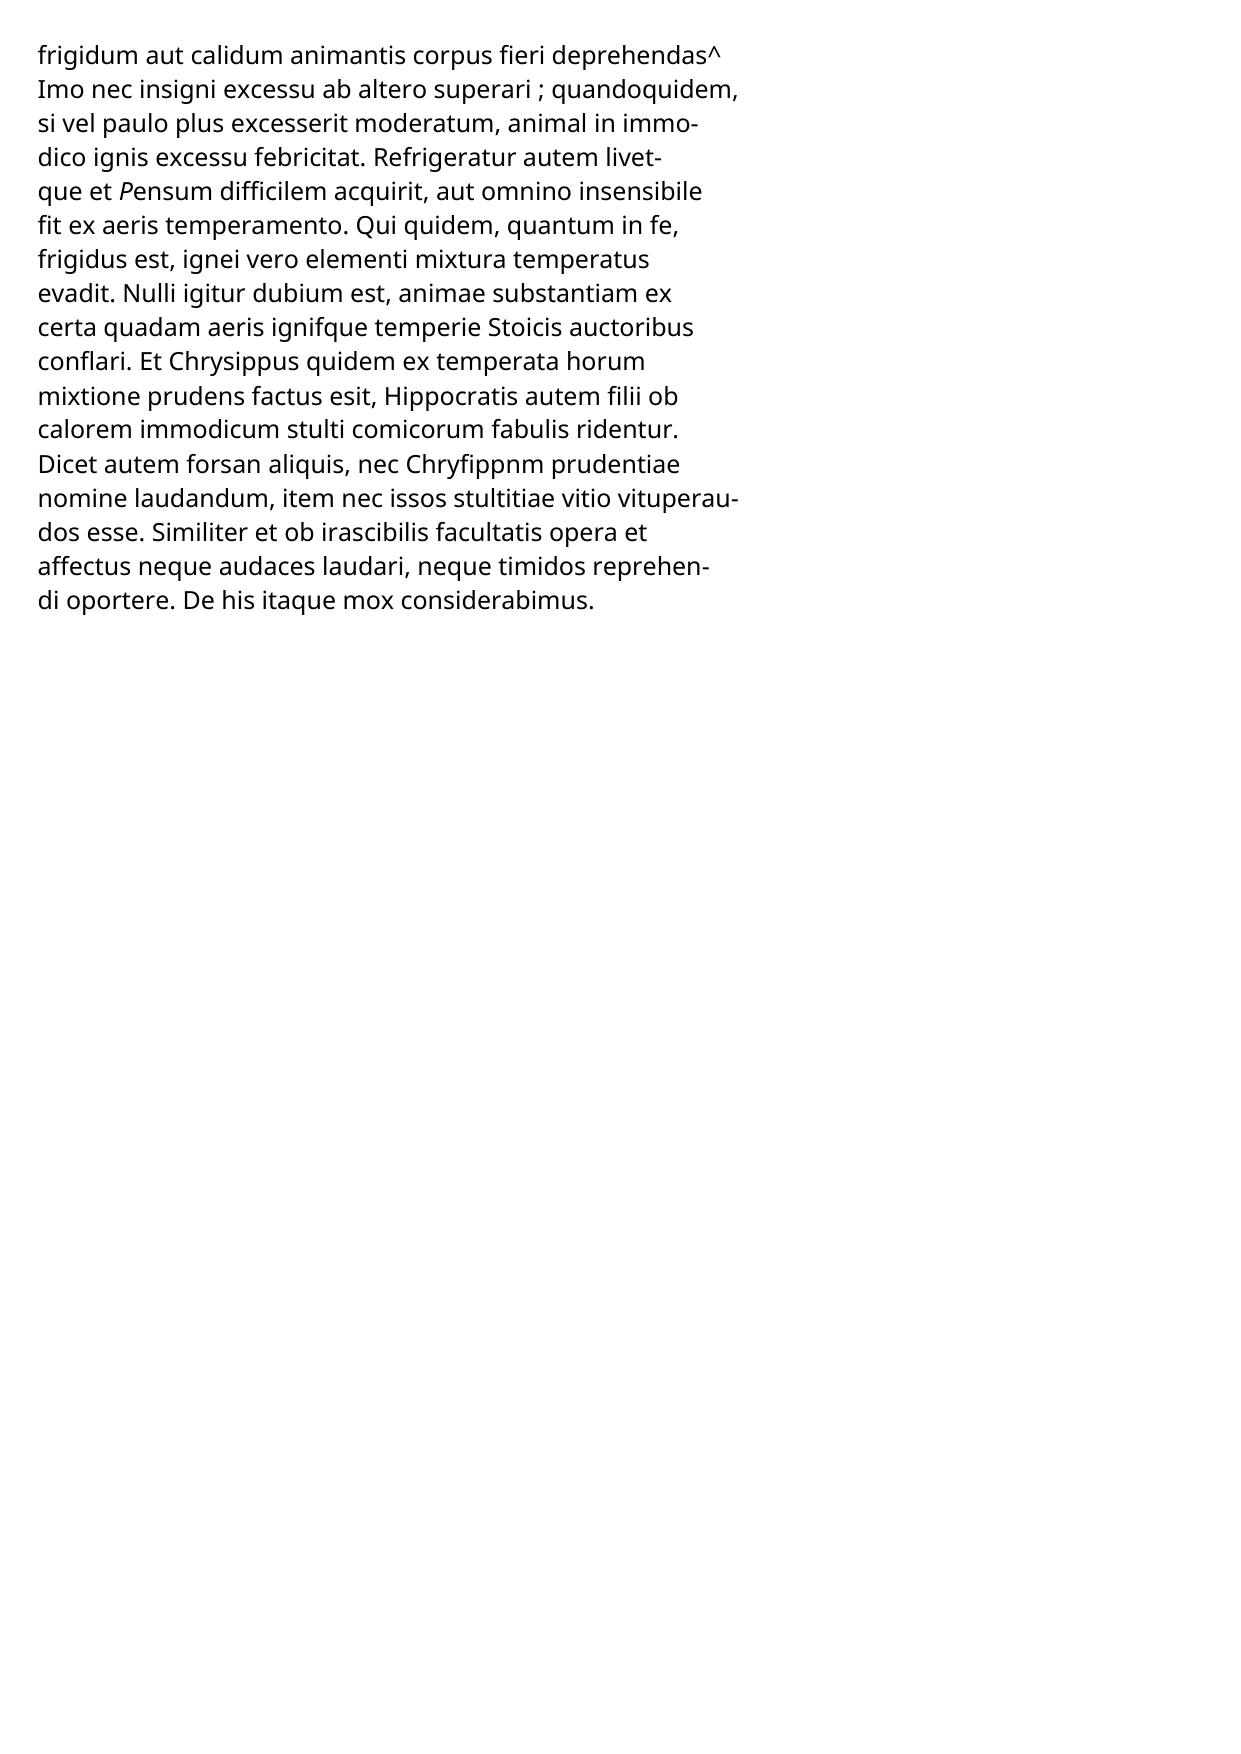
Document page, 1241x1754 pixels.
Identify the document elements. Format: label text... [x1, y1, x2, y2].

text frigidum aut calidum animantis corpus fieri deprehendas^ Imo nec insigni excessu ab altero superari ; quandoquidem, si vel paulo plus excesserit moderatum, animal in immo- dico ignis excessu febricitat. Refrigeratur autem livet- que et Pensum difficilem acquirit, aut omnino insensibile fit ex aeris temperamento. Qui quidem, quantum in fe, frigidus est, ignei vero elementi mixtura temperatus evadit. Nulli igitur dubium est, animae substantiam ex certa quadam aeris ignifque temperie Stoicis auctoribus conflari. Et Chrysippus quidem ex temperata horum mixtione prudens factus esit, Hippocratis autem filii ob calorem immodicum stulti comicorum fabulis ridentur. Dicet autem forsan aliquis, nec Chryfippnm prudentiae nomine laudandum, item nec issos stultitiae vitio vituperau- dos esse. Similiter et ob irascibilis facultatis opera et affectus neque audaces laudari, neque timidos reprehen- di oportere. De his itaque mox considerabimus. [37, 37, 1203, 617]
